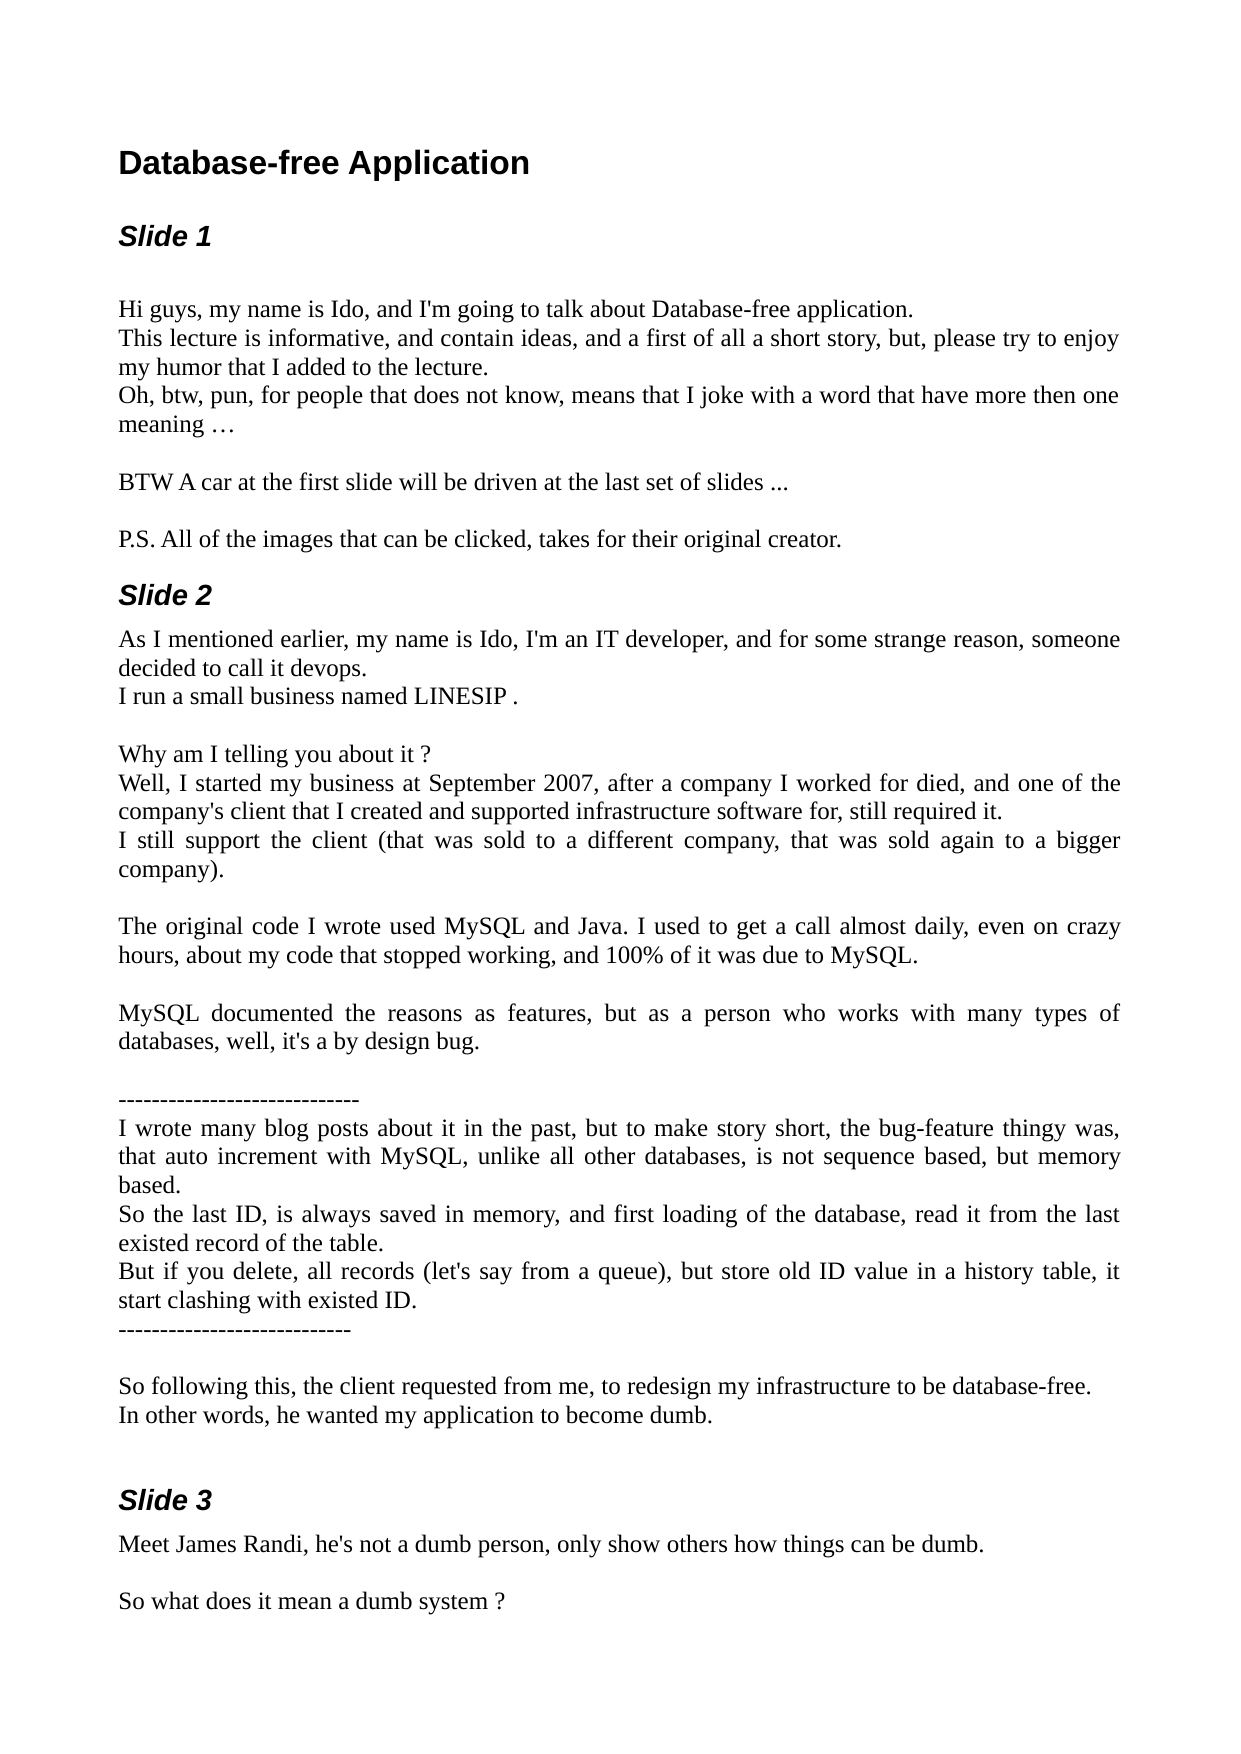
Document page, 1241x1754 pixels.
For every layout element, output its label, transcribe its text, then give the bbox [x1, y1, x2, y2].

text But if you delete, all records (let's say from a queue), but store old ID value in a history table, it start clashing with existed ID. [118, 1256, 1122, 1314]
text Hi guys, my name is Ido, and I'm going to talk about Database-free application. [118, 294, 1122, 323]
text BTW A car at the first slide will be driven at the last set of slides ... [118, 467, 1122, 495]
subtitle Slide 2 [118, 578, 1122, 611]
subtitle Slide 1 [118, 219, 1122, 253]
text So following this, the client requested from me, to redesign my infrastructure to be database-free. [118, 1371, 1122, 1400]
text I run a small business named LINESIP . [118, 681, 1122, 710]
subtitle Slide 3 [118, 1483, 1122, 1516]
text In other words, he wanted my application to become dumb. [118, 1400, 1122, 1429]
text MySQL documented the reasons as features, but as a person who works with many types of databases, well, it's a by design bug. [118, 998, 1122, 1055]
text This lecture is informative, and contain ideas, and a first of all a short story, but, please try to enjoy my humor that I added to the lecture. [118, 323, 1122, 380]
text Well, I started my business at September 2007, after a company I worked for died, and one of the company's client that I created and supported infrastructure software for, still required it. [118, 768, 1122, 825]
text Oh, btw, pun, for people that does not know, means that I joke with a word that have more then one meaning … [118, 380, 1122, 438]
text The original code I wrote used MySQL and Java. I used to get a call almost daily, even on crazy hours, about my code that stopped working, and 100% of it was due to MySQL. [118, 911, 1122, 969]
text Why am I telling you about it ? [118, 739, 1122, 768]
text I wrote many blog posts about it in the past, but to make story short, the bug-feature thingy was, that auto increment with MySQL, unlike all other databases, is not sequence based, but memory based. [118, 1113, 1122, 1199]
text ----------------------------- [118, 1084, 1122, 1113]
text P.S. All of the images that can be clicked, takes for their original creator. [118, 524, 1122, 553]
text Meet James Randi, he's not a dumb person, only show others how things can be dumb. [118, 1529, 1122, 1557]
text ---------------------------- [118, 1314, 1122, 1343]
subtitle Database-free Application [118, 143, 1122, 182]
text I still support the client (that was sold to a different company, that was sold again to a bigger company). [118, 825, 1122, 883]
text So what does it mean a dumb system ? [118, 1586, 1122, 1615]
text As I mentioned earlier, my name is Ido, I'm an IT developer, and for some strange reason, someone decided to call it devops. [118, 624, 1122, 681]
text So the last ID, is always saved in memory, and first loading of the database, read it from the last existed record of the table. [118, 1199, 1122, 1256]
